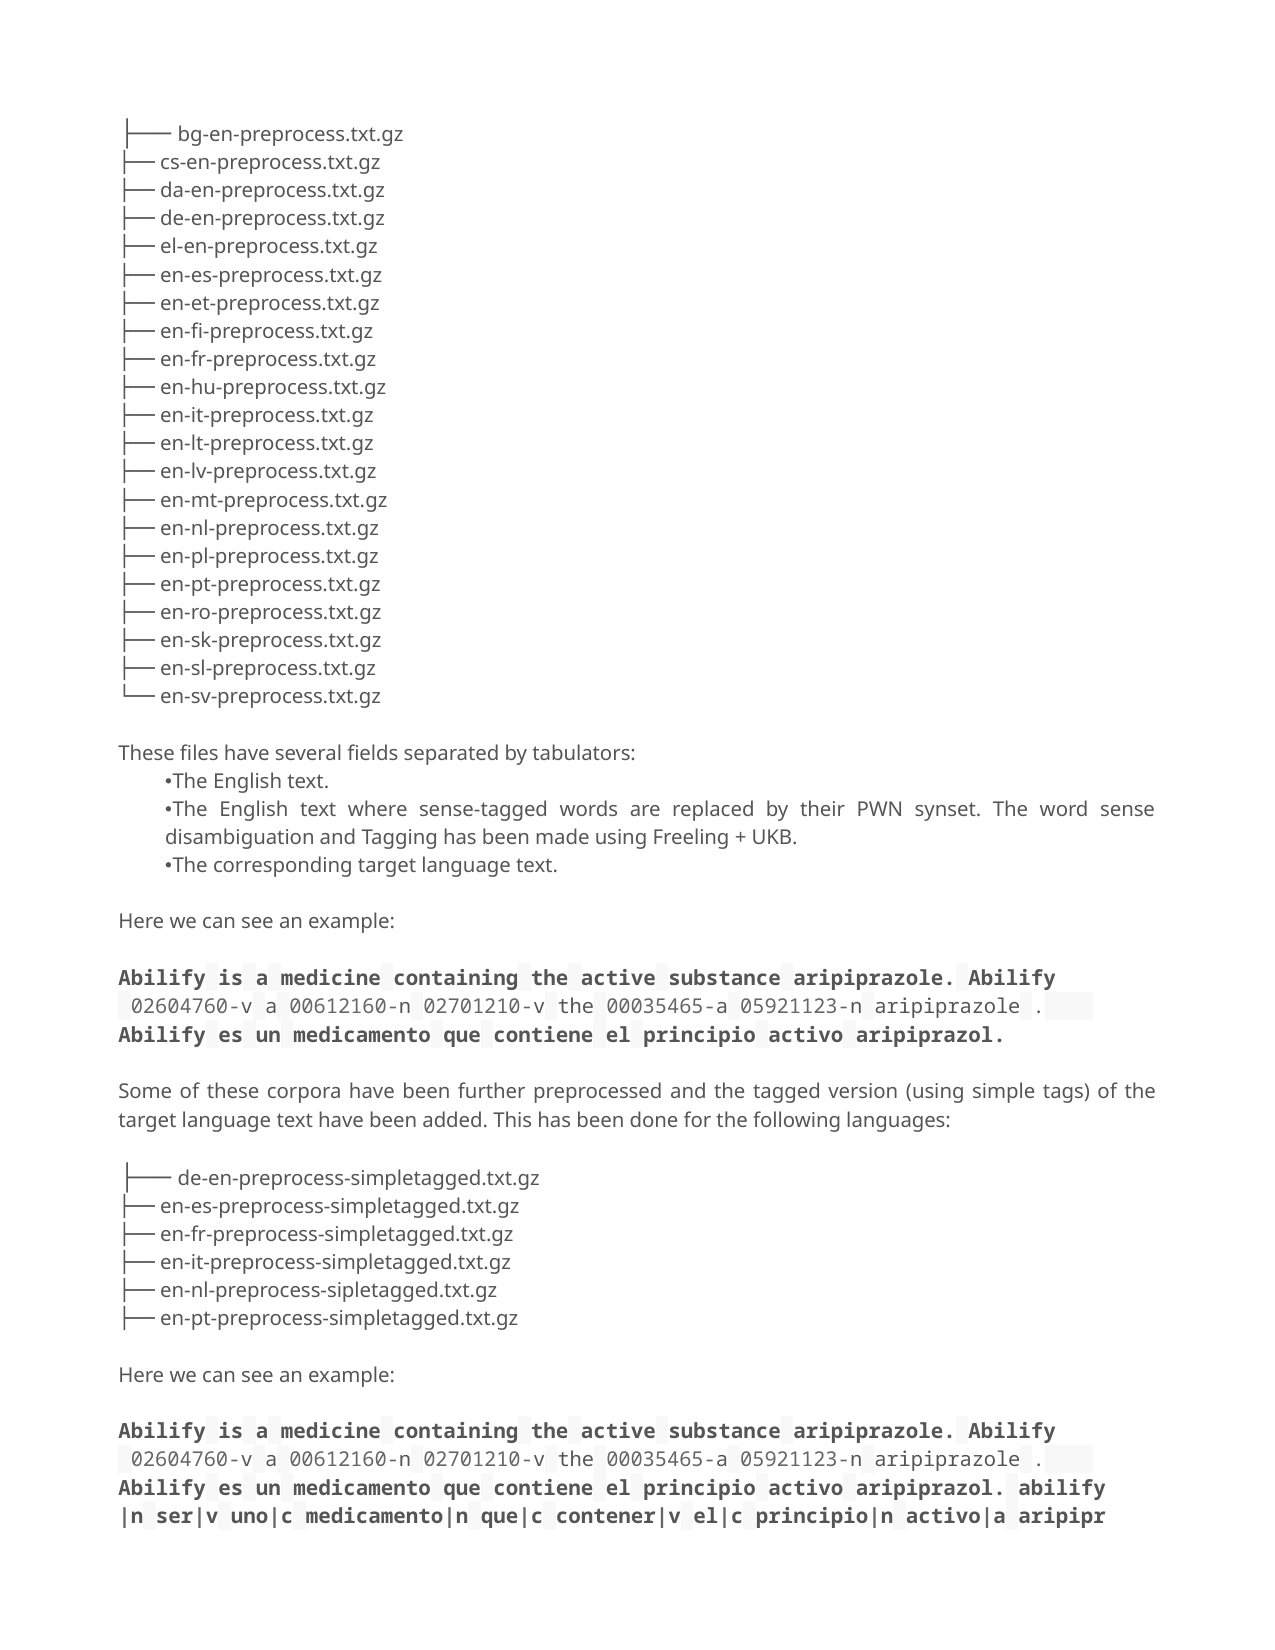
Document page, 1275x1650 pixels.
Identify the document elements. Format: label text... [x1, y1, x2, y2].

text substance [668, 963, 781, 991]
text contener|v [556, 1501, 681, 1530]
text 02604760-v a 00612160-n 02701210-v the 00035465-a 05921123-n aripiprazole . [118, 1444, 1157, 1473]
text el|c [693, 1501, 743, 1530]
text que|c [481, 1501, 543, 1530]
text active [581, 1416, 656, 1444]
text is [218, 1416, 243, 1444]
text aripiprazol. [856, 1473, 1006, 1501]
text a [256, 1416, 268, 1444]
text activo [768, 1473, 843, 1501]
text Abilify [118, 1416, 206, 1444]
text Abilify [118, 1020, 206, 1048]
text Abilify [968, 1416, 1157, 1444]
text aripipr [1018, 1501, 1157, 1530]
text activo|a [906, 1501, 1006, 1530]
text que [443, 1473, 481, 1501]
text |n [118, 1501, 143, 1530]
text aripiprazole. [793, 963, 956, 991]
text Abilify [118, 1473, 206, 1501]
text ├── de-en-preprocess-simpletagged.txt.gz ├── en-es-preprocess-simpletagged.txt.gz ├── en-fr-preprocess-simpletagged.txt.gz ├── en-it-preprocess-simpletagged.txt.gz ├── en-nl-preprocess-sipletagged.txt.gz ├── en-pt-preprocess-simpletagged.txt.gz [118, 1162, 1157, 1332]
text Here we can see an example: [118, 1360, 1157, 1388]
text activo [768, 1020, 843, 1048]
text aripiprazole. [793, 1416, 956, 1444]
text abilify [1018, 1473, 1157, 1501]
text el [606, 1473, 631, 1501]
text principio [643, 1020, 756, 1048]
text containing [393, 1416, 518, 1444]
text el [606, 1020, 631, 1048]
text ser|v [156, 1501, 218, 1530]
text active [581, 963, 656, 991]
text ├── bg-en-preprocess.txt.gz ├── cs-en-preprocess.txt.gz ├── da-en-preprocess.txt.gz ├── de-en-preprocess.txt.gz ├── el-en-preprocess.txt.gz ├── en-es-preprocess.txt.gz ├── en-et-preprocess.txt.gz ├── en-fi-preprocess.txt.gz ├── en-fr-preprocess.txt.gz ├── en-hu-preprocess.txt.gz ├── en-it-preprocess.txt.gz ├── en-lt-preprocess.txt.gz ├── en-lv-preprocess.txt.gz ├── en-mt-preprocess.txt.gz ├── en-nl-preprocess.txt.gz ├── en-pl-preprocess.txt.gz ├── en-pt-preprocess.txt.gz ├── en-ro-preprocess.txt.gz ├── en-sk-preprocess.txt.gz ├── en-sl-preprocess.txt.gz └── en-sv-preprocess.txt.gz [118, 118, 1157, 710]
text the [531, 963, 568, 991]
text Some of these corpora have been further preprocessed and the tagged version (using simple tags) of the target language text have been added. This has been done for the following languages: [118, 1077, 1157, 1133]
text 02604760-v a 00612160-n 02701210-v the 00035465-a 05921123-n aripiprazole . [131, 991, 1157, 1020]
text es [218, 1473, 243, 1501]
list The English text. [118, 766, 1157, 794]
text These files have several fields separated by tabulators: [118, 738, 1157, 766]
text uno|c [231, 1501, 293, 1530]
text que [443, 1020, 481, 1048]
text Abilify [968, 963, 1157, 991]
text contiene [493, 1020, 593, 1048]
list The English text where sense-tagged words are replaced by their PWN synset. The word sense disambiguation and Tagging has been made using Freeling + UKB. [118, 794, 1157, 851]
text un [256, 1020, 281, 1048]
text containing [393, 963, 518, 991]
list The corresponding target language text. [118, 851, 1157, 879]
text medicine [281, 963, 381, 991]
text principio|n [756, 1501, 893, 1530]
text medicamento|n [306, 1501, 468, 1530]
text medicamento [293, 1020, 431, 1048]
text Here we can see an example: [118, 907, 1157, 935]
text contiene [493, 1473, 593, 1501]
text is [218, 963, 243, 991]
text the [531, 1416, 568, 1444]
text Abilify [118, 963, 206, 991]
text aripiprazol. [856, 1020, 1157, 1048]
text un [256, 1473, 281, 1501]
text a [256, 963, 268, 991]
text principio [643, 1473, 756, 1501]
text medicamento [293, 1473, 431, 1501]
text medicine [281, 1416, 381, 1444]
text substance [668, 1416, 781, 1444]
text es [218, 1020, 243, 1048]
